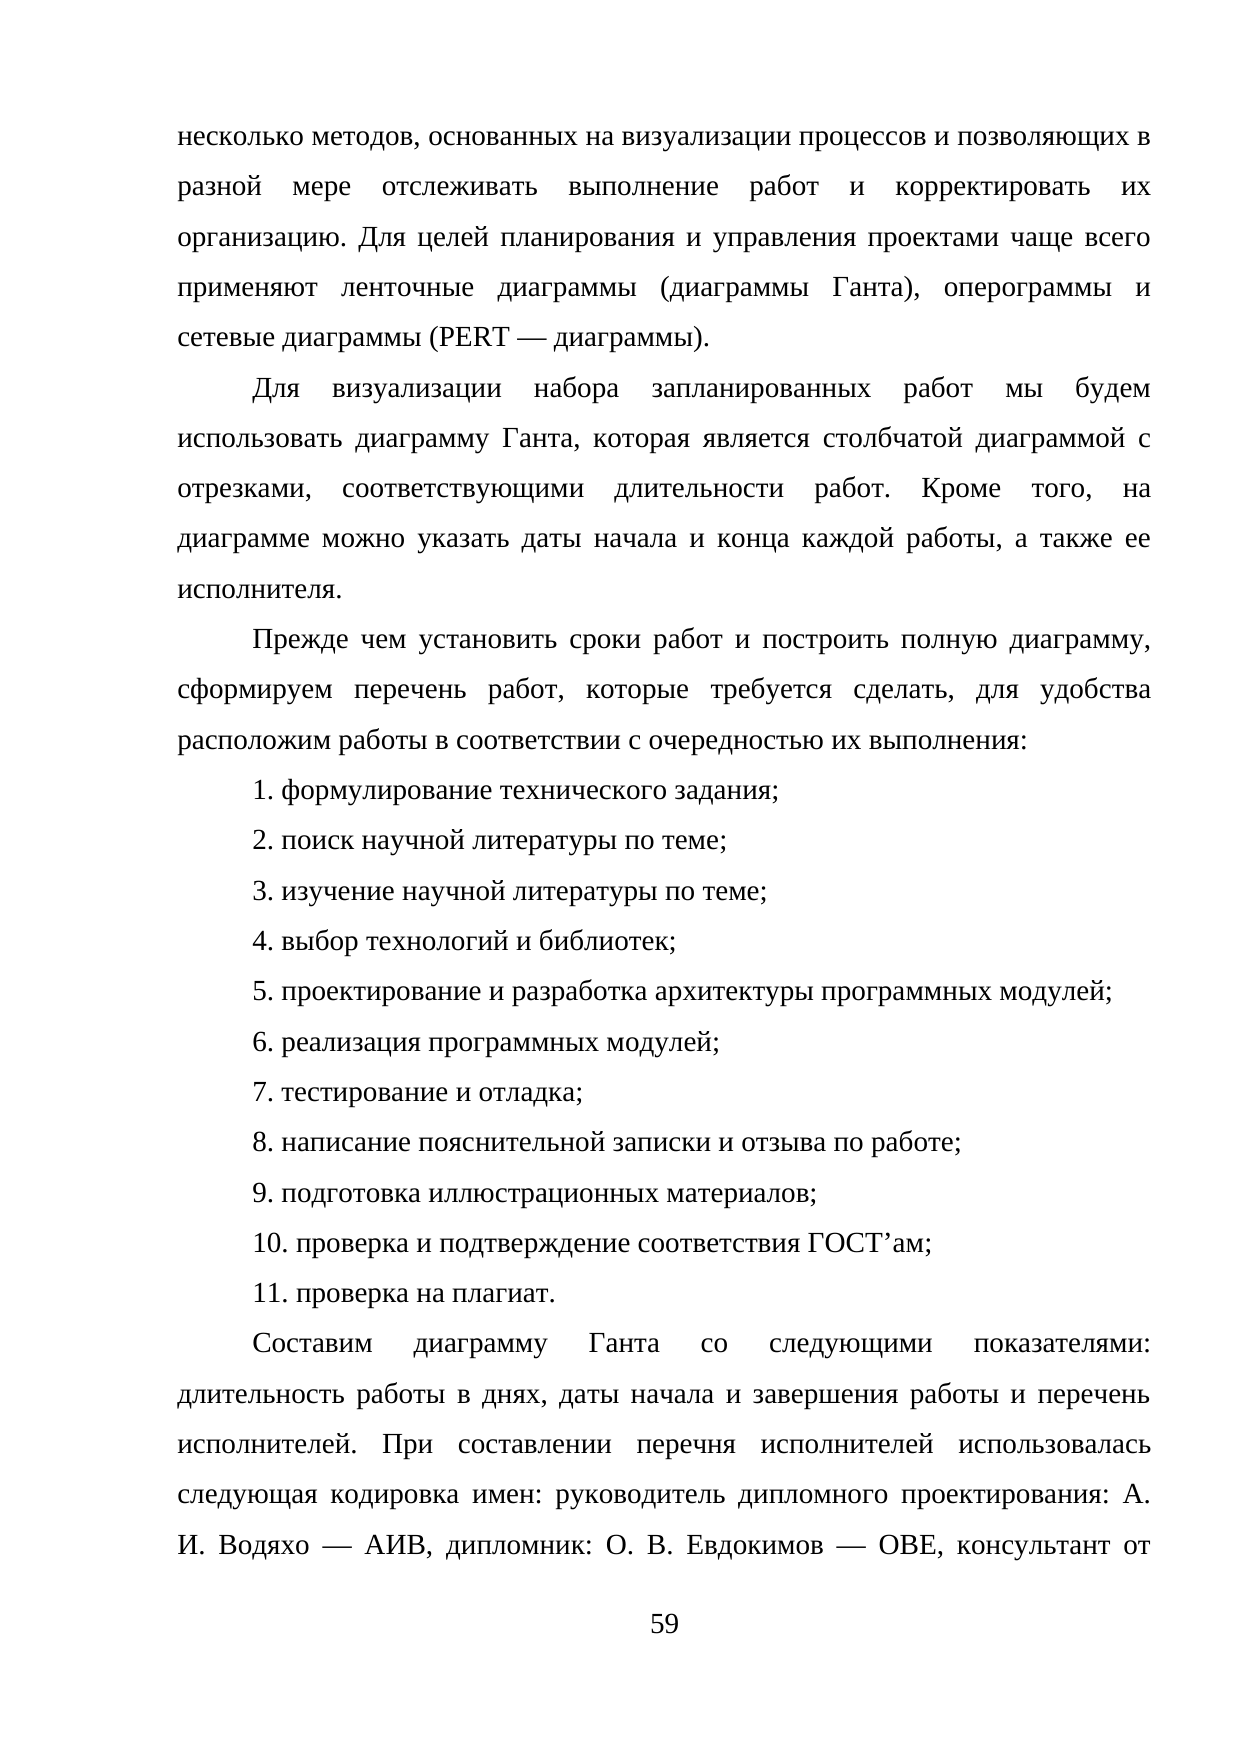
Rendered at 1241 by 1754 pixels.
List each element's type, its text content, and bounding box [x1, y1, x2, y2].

list выбор технологий и библиотек; [252, 923, 1152, 957]
list реализация программных модулей; [252, 1024, 1152, 1057]
text Составим диаграмму Ганта со следующими показателями: длительность работы в днях, даты начала и завершения работы и перечень исполнителей. При составлении перечня исполнителей использовалась следующая кодировка имен: руководитель дипломного проектирования: А. И. Водяхо — АИВ, дипломник: О. В. Евдокимов — ОВЕ, консультант от [177, 1326, 1152, 1560]
list проверка и подтверждение соответствия ГОСТ’ам; [252, 1225, 1152, 1258]
text Для визуализации набора запланированных работ мы будем использовать диаграмму Ганта, которая является столбчатой диаграммой с отрезками, соответствующими длительности работ. Кроме того, на диаграмме можно указать даты начала и конца каждой работы, а также ее исполнителя. [177, 370, 1152, 604]
list формулирование технического задания; [252, 772, 1152, 806]
list проверка на плагиат. [252, 1275, 1152, 1309]
text несколько методов, основанных на визуализации процессов и позволяющих в разной мере отслеживать выполнение работ и корректировать их организацию. Для целей планирования и управления проектами чаще всего применяют ленточные диаграммы (диаграммы Ганта), оперограммы и сетевые диаграммы (PERT — диаграммы). [177, 118, 1152, 353]
list написание пояснительной записки и отзыва по работе; [252, 1124, 1152, 1158]
list проектирование и разработка архитектуры программных модулей; [252, 973, 1152, 1007]
list тестирование и отладка; [252, 1074, 1152, 1108]
list подготовка иллюстрационных материалов; [252, 1175, 1152, 1208]
text Прежде чем установить сроки работ и построить полную диаграмму, сформируем перечень работ, которые требуется сделать, для удобства расположим работы в соответствии с очередностью их выполнения: [177, 621, 1152, 755]
list изучение научной литературы по теме; [252, 873, 1152, 906]
list поиск научной литературы по теме; [252, 822, 1152, 856]
